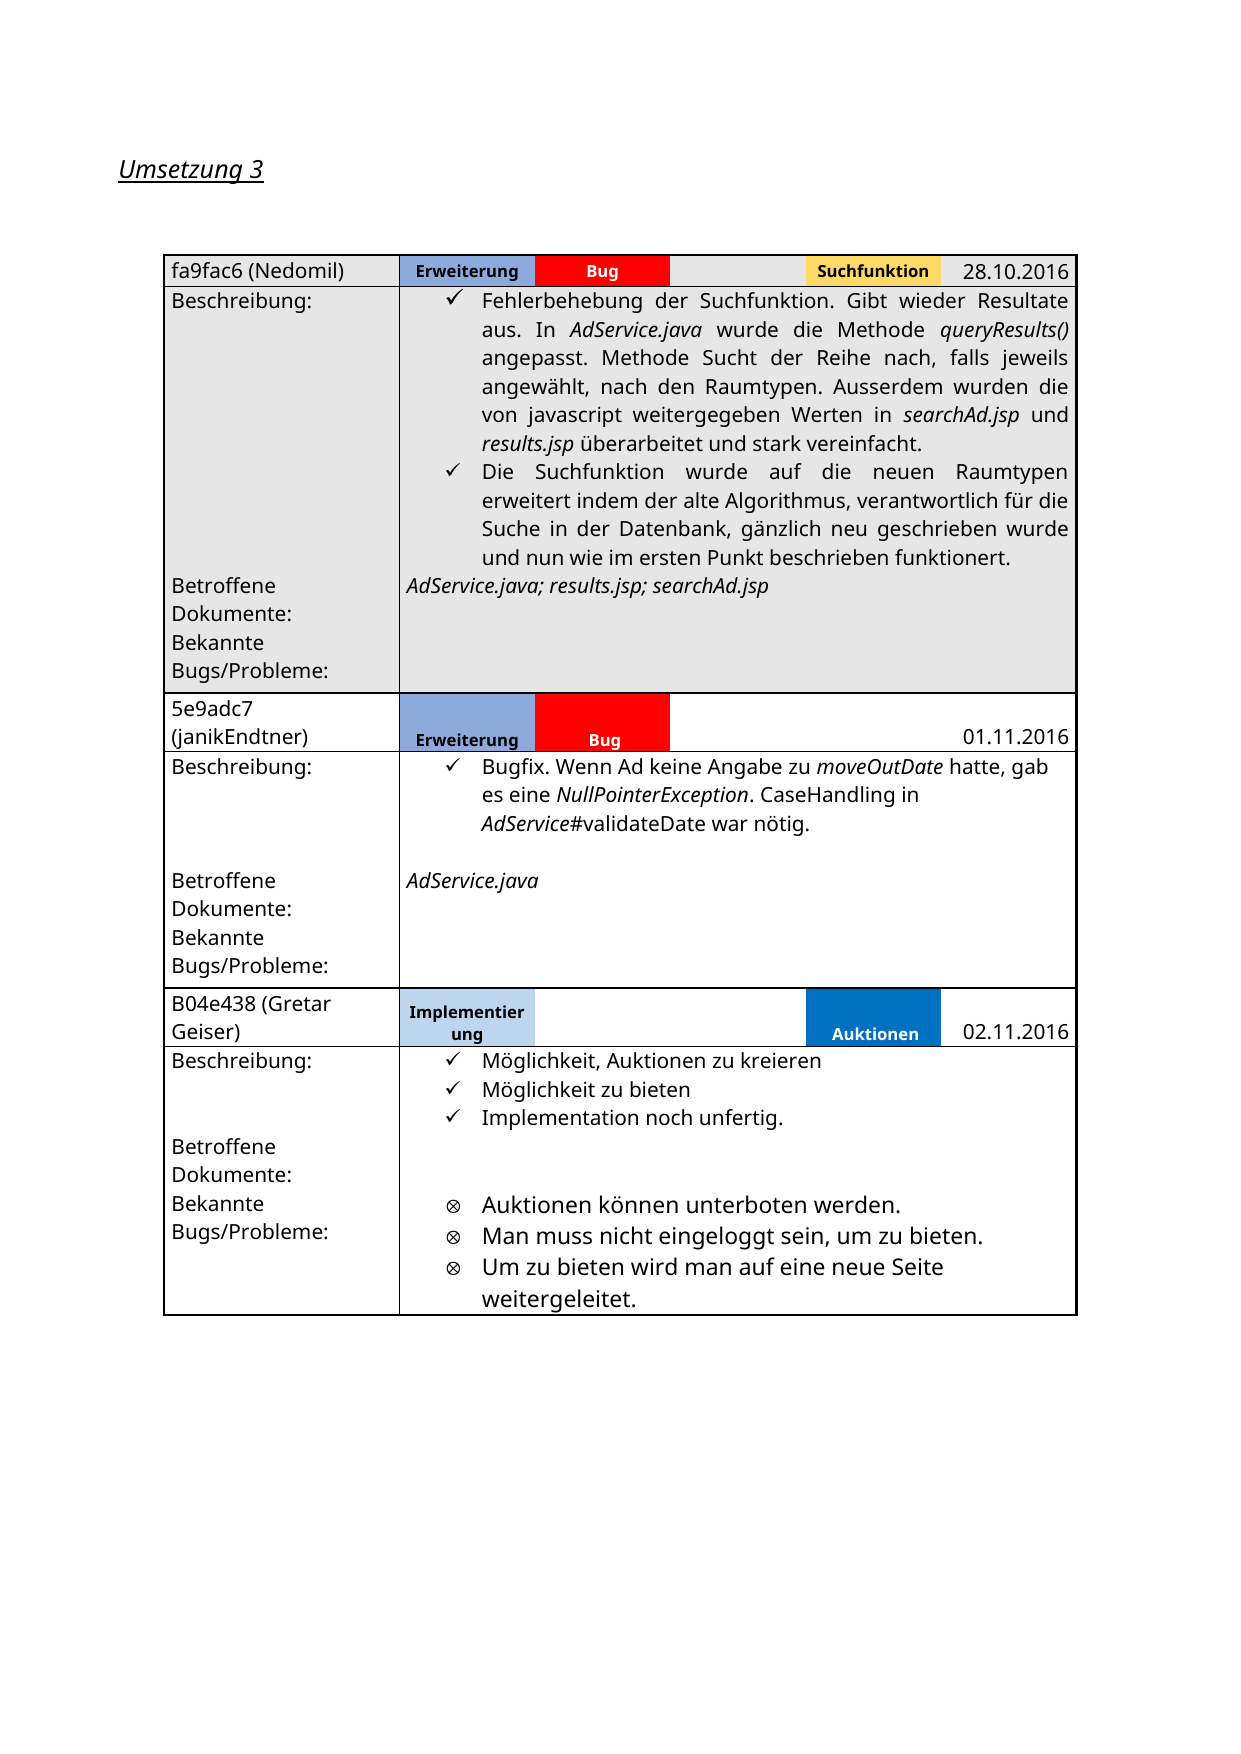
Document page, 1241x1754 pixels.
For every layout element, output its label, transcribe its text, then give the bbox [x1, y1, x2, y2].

table_cell [165, 1077, 399, 1132]
table_header [670, 256, 806, 286]
table_cell Beschreibung: [165, 287, 399, 317]
table_cell Möglichkeit, Auktionen zu kreieren Möglichkeit zu bieten Implementation noch unfertig. [400, 1047, 1075, 1132]
table_cell Implementierung [400, 989, 535, 1046]
table_cell Bekannte Bugs/Probleme: [165, 1189, 399, 1314]
table_cell 5e9adc7 (janikEndtner) [165, 694, 399, 751]
table_cell AdService.java [400, 866, 1075, 923]
table_header fa9fac6 (Nedomil) [165, 256, 399, 286]
table_header Erweiterung [400, 256, 535, 286]
table_cell Auktionen können unterboten werden. Man muss nicht eingeloggt sein, um zu bieten. Um zu bieten wird man auf eine neue Seite weitergeleitet. [400, 1189, 1075, 1314]
table_cell Fehlerbehebung der Suchfunktion. Gibt wieder Resultate aus. In AdService.java wurde die Methode queryResults() angepasst. Methode Sucht der Reihe nach, falls jeweils angewählt, nach den Raumtypen. Ausserdem wurden die von javascript weitergegeben Werten in searchAd.jsp und results.jsp überarbeitet und stark vereinfacht. Die Suchfunktion wurde auf die neuen Raumtypen erweitert indem der alte Algorithmus, verantwortlich für die Suche in der Datenbank, gänzlich neu geschrieben wurde und nun wie im ersten Punkt beschrieben funktionert. [400, 287, 1075, 571]
table_cell [165, 317, 399, 571]
table_cell Auktionen [806, 989, 941, 1046]
table_cell Erweiterung [400, 694, 535, 751]
table_cell B04e438 (Gretar Geiser) [165, 989, 399, 1046]
table_header 28.10.2016 [941, 256, 1075, 286]
table_cell [535, 989, 670, 1046]
table_cell Betroffene Dokumente: [165, 571, 399, 628]
text Umsetzung 3 [118, 152, 1122, 186]
table_cell Beschreibung: [165, 1047, 399, 1077]
table_cell [400, 923, 1075, 987]
table_cell [670, 989, 806, 1046]
table_cell [670, 694, 806, 751]
table_cell [400, 628, 1075, 692]
table_cell Betroffene Dokumente: [165, 866, 399, 923]
table_cell Bekannte Bugs/Probleme: [165, 628, 399, 692]
table_cell AdService.java; results.jsp; searchAd.jsp [400, 571, 1075, 628]
table_header Suchfunktion [806, 256, 941, 286]
table_cell Bugfix. Wenn Ad keine Angabe zu moveOutDate hatte, gab es eine NullPointerException. CaseHandling in AdService#validateDate war nötig. [400, 752, 1075, 866]
table_cell Beschreibung: [165, 752, 399, 782]
table_cell [400, 1132, 1075, 1189]
table_cell [806, 694, 941, 751]
table_cell [165, 782, 399, 866]
table_cell Betroffene Dokumente: [165, 1132, 399, 1189]
table_cell Bug [535, 694, 670, 751]
table_header Bug [535, 256, 670, 286]
table_cell 02.11.2016 [941, 989, 1075, 1046]
table_cell 01.11.2016 [941, 694, 1075, 751]
table_cell Bekannte Bugs/Probleme: [165, 923, 399, 987]
